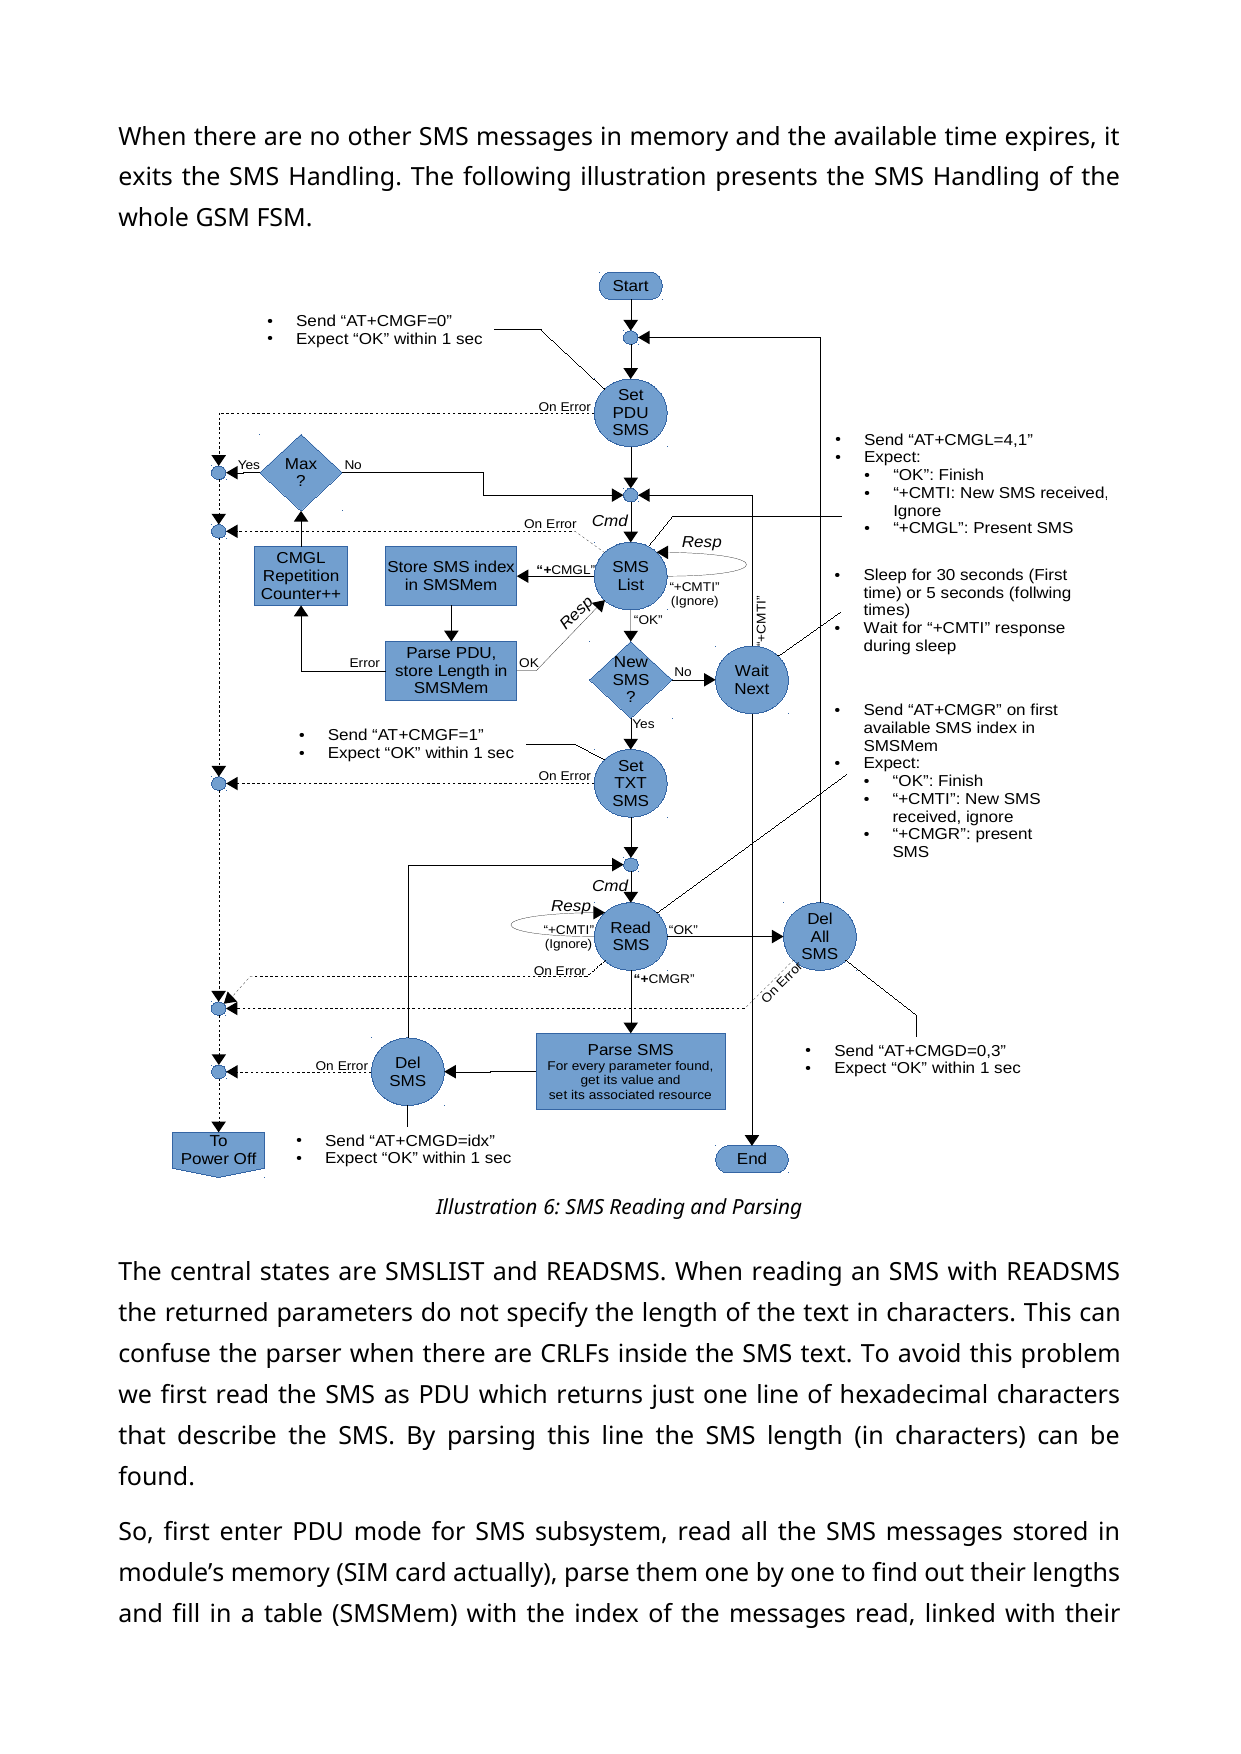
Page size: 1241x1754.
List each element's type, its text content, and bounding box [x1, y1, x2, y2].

text So, first enter PDU mode for SMS subsystem, read all the SMS messages stored in module’s memory (SIM card actually), parse them one by one to find out their lengths and fill in a table (SMSMem) with the index of the messages read, linked with their [118, 1513, 1122, 1629]
text When there are no other SMS messages in memory and the available time expires, it exits the SMS Handling. The following illustration presents the SMS Handling of the whole GSM FSM. [118, 118, 1122, 234]
text [100, 249, 1140, 261]
text The central states are SMSLIST and READSMS. When reading an SMS with READSMS the returned parameters do not specify the length of the text in characters. This can confuse the parser when there are CRLFs inside the SMS text. To avoid this problem we first read the SMS as PDU which returns just one line of hexadecimal characters that describe the SMS. By parsing this line the SMS length (in characters) can be found. [100, 1221, 1140, 1492]
text Illustration 6: SMS Reading and Parsing [100, 261, 1140, 1221]
